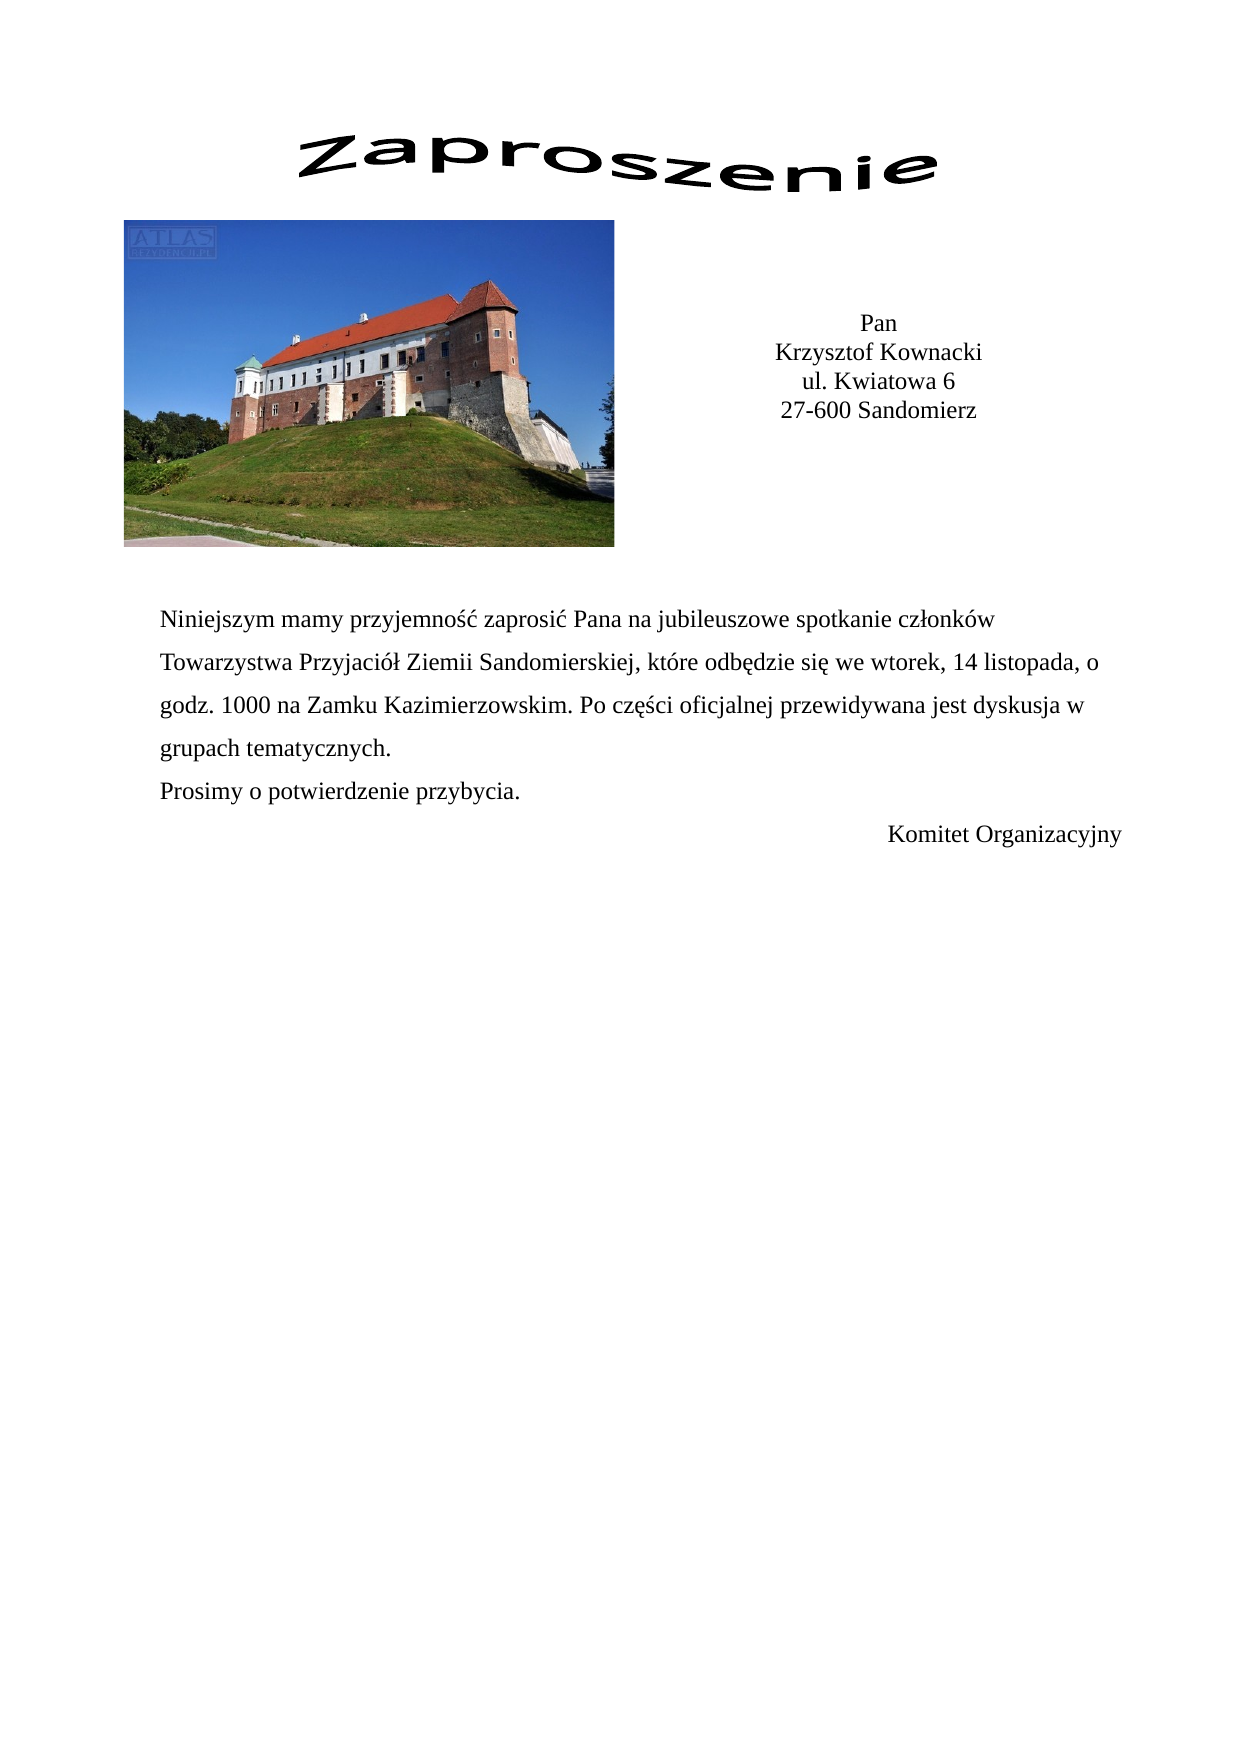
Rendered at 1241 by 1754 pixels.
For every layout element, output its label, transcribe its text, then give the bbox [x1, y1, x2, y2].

text Niniejszym mamy przyjemność zaprosić Pana na jubileuszowe spotkanie członków Towarzystwa Przyjaciół Ziemii Sandomierskiej, które odbędzie się we wtorek, 14 listopada, o godz. 1000 na Zamku Kazimierzowskim. Po części oficjalnej przewidywana jest dyskusja w grupach tematycznych. [159, 604, 1122, 762]
picture [123, 220, 615, 547]
text Komitet Organizacyjny [159, 819, 1122, 848]
text Pan [657, 308, 1099, 337]
table_header [620, 221, 1122, 575]
table_header [118, 221, 620, 575]
text Prosimy o potwierdzenie przybycia. [159, 776, 1122, 805]
text Krzysztof Kownacki [657, 337, 1099, 366]
text ul. Kwiatowa 6 [657, 366, 1099, 395]
text 27-600 Sandomierz [657, 395, 1099, 423]
